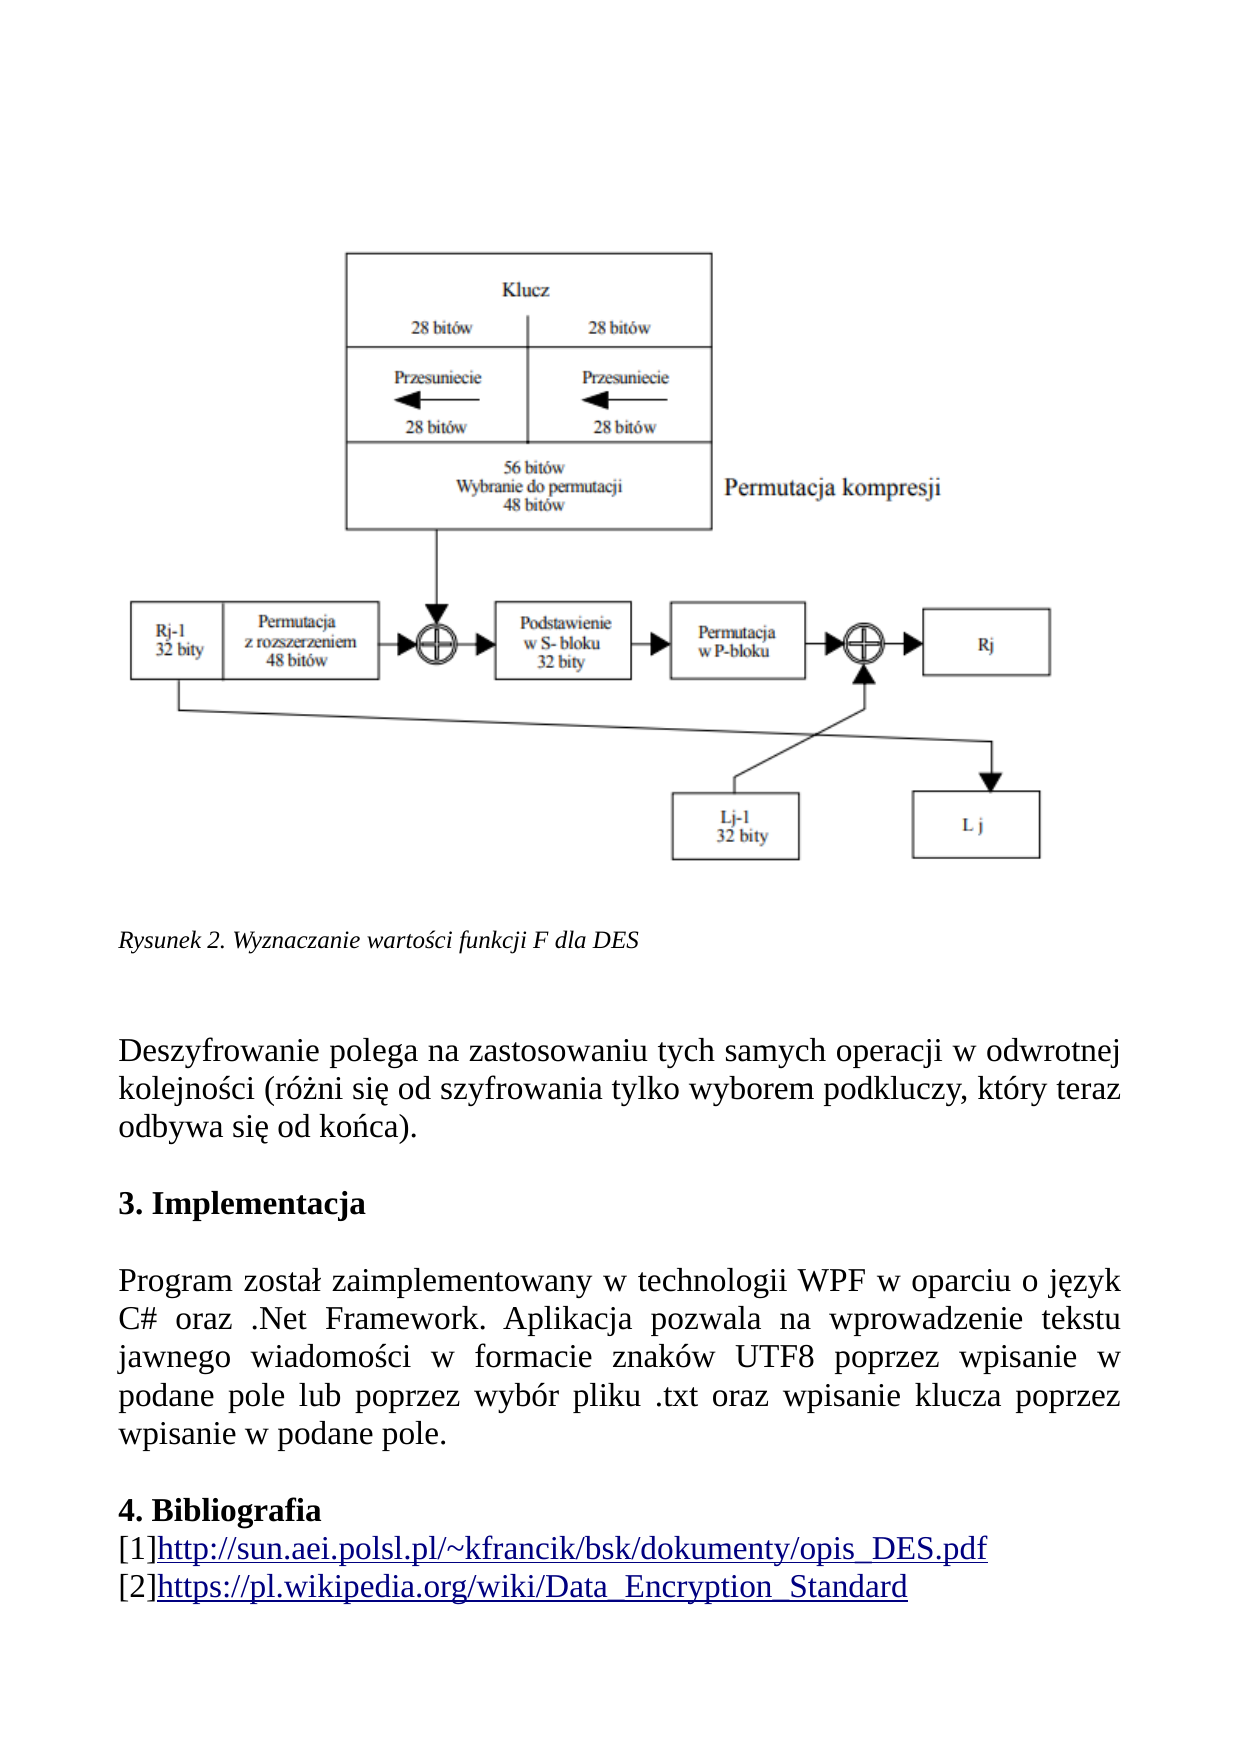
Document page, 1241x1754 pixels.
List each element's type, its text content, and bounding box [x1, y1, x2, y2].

text Program został zaimplementowany w technologii WPF w oparciu o język C# oraz .Net Framework. Aplikacja pozwala na wprowadzenie tekstu jawnego wiadomości w formacie znaków UTF8 poprzez wpisanie w podane pole lub poprzez wybór pliku .txt oraz wpisanie klucza poprzez wpisanie w podane pole. [118, 1260, 1122, 1452]
text 4. Bibliografia [118, 1490, 1122, 1528]
text [1]http://sun.aei.polsl.pl/~kfrancik/bsk/dokumenty/opis_DES.pdf [118, 1528, 1122, 1567]
text 3. Implementacja [118, 1183, 1122, 1222]
text Deszyfrowanie polega na zastosowaniu tych samych operacji w odwrotnej kolejności (różni się od szyfrowania tylko wyborem podkluczy, który teraz odbywa się od końca). [118, 1030, 1122, 1145]
text Rysunek 2. Wyznaczanie wartości funkcji F dla DES [118, 925, 1122, 953]
text [2]https://pl.wikipedia.org/wiki/Data_Encryption_Standard [118, 1567, 1122, 1605]
picture [118, 233, 1123, 887]
